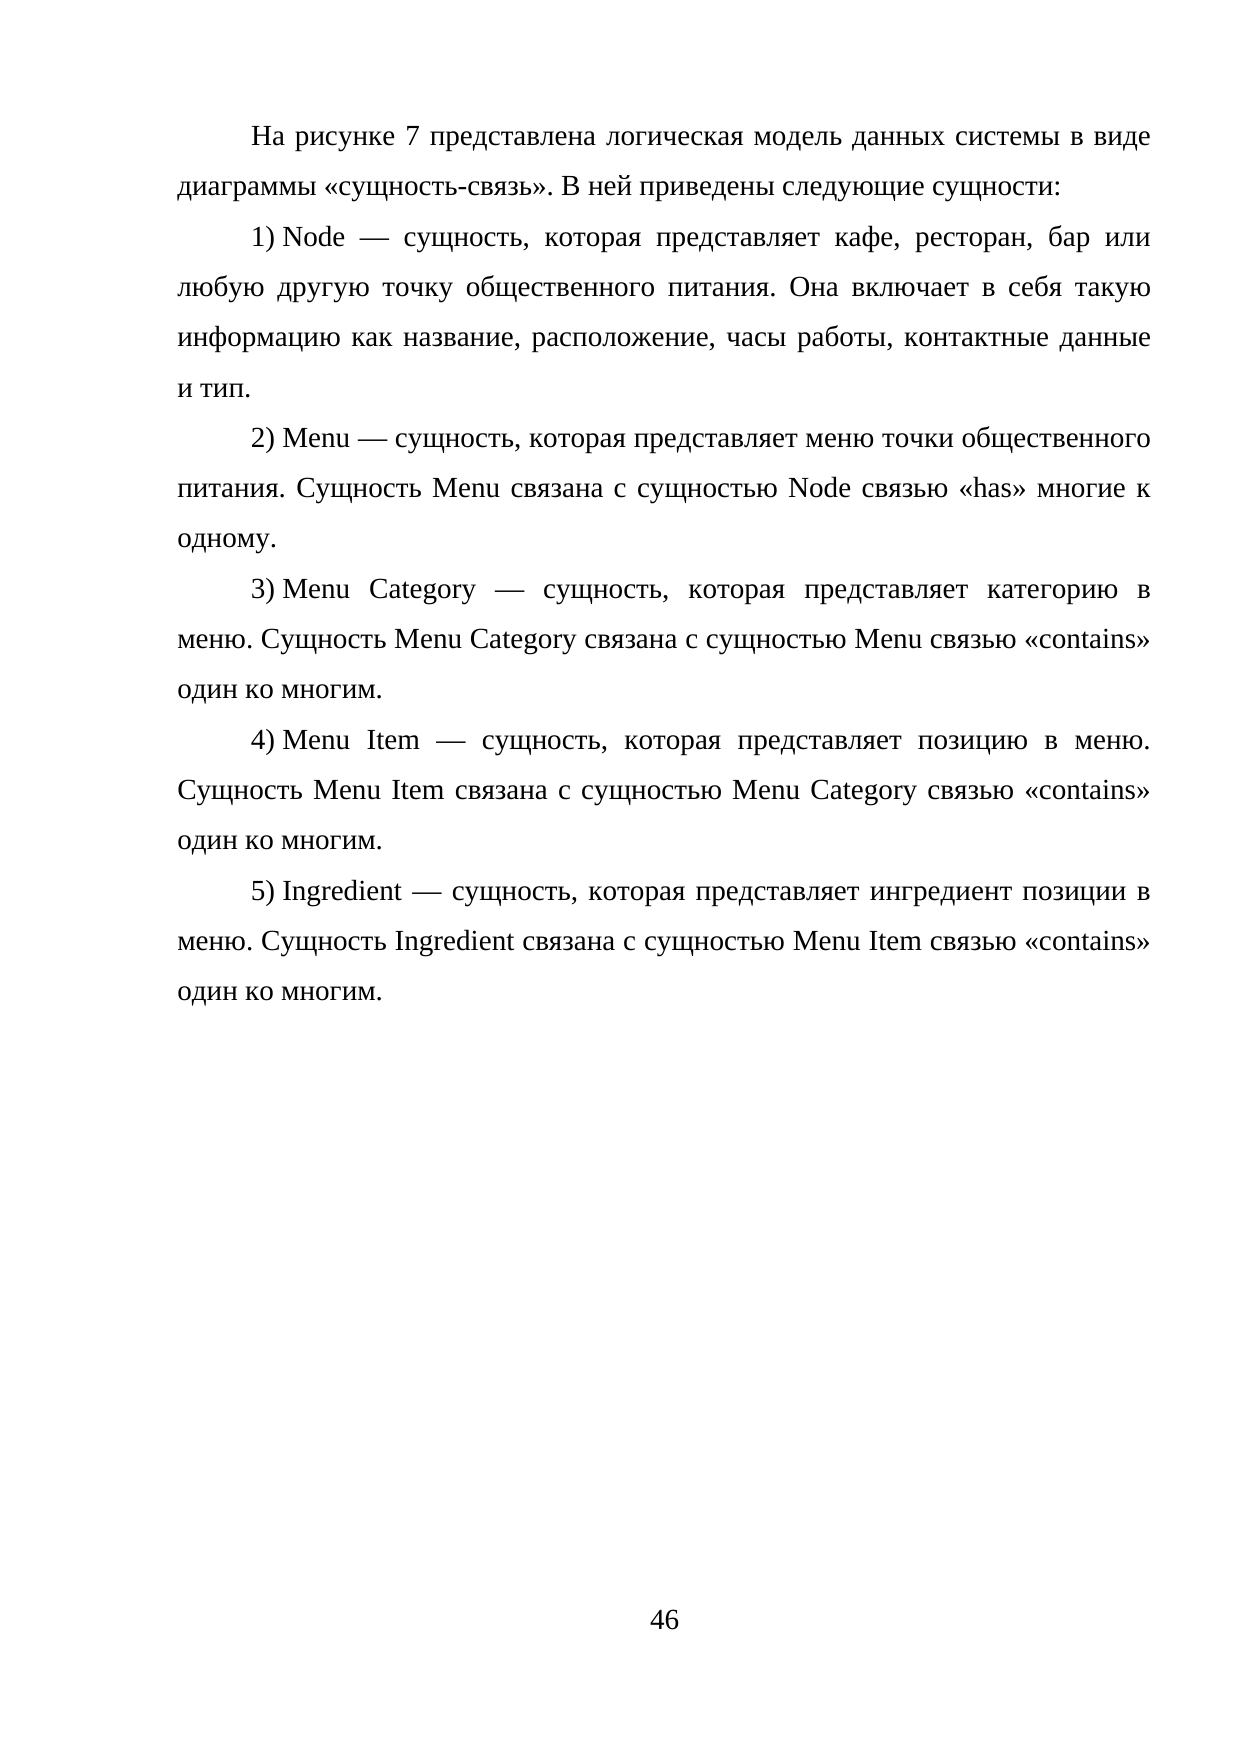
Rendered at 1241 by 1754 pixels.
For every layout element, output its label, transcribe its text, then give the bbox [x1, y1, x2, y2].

list Ingredient — сущность, которая представляет ингредиент позиции в меню. Сущность Ingredient связана с сущностью Menu Item связью «contains» один ко многим. [177, 873, 1152, 1007]
list Menu Category — сущность, которая представляет категорию в меню. Сущность Menu Category связана с сущностью Menu связью «contains» один ко многим. [177, 571, 1152, 705]
list Menu Item — сущность, которая представляет позицию в меню. Сущность Menu Item связана с сущностью Menu Category связью «contains» один ко многим. [177, 722, 1152, 856]
text На рисунке 7 представлена логическая модель данных системы в виде диаграммы «сущность-связь». В ней приведены следующие сущности: [177, 118, 1152, 202]
list Menu — сущность, которая представляет меню точки общественного питания. Сущность Menu связана с сущностью Node связью «has» многие к одному. [177, 420, 1152, 554]
list Node — сущность, которая представляет кафе, ресторан, бар или любую другую точку общественного питания. Она включает в себя такую информацию как название, расположение, часы работы, контактные данные и тип. [177, 219, 1152, 403]
